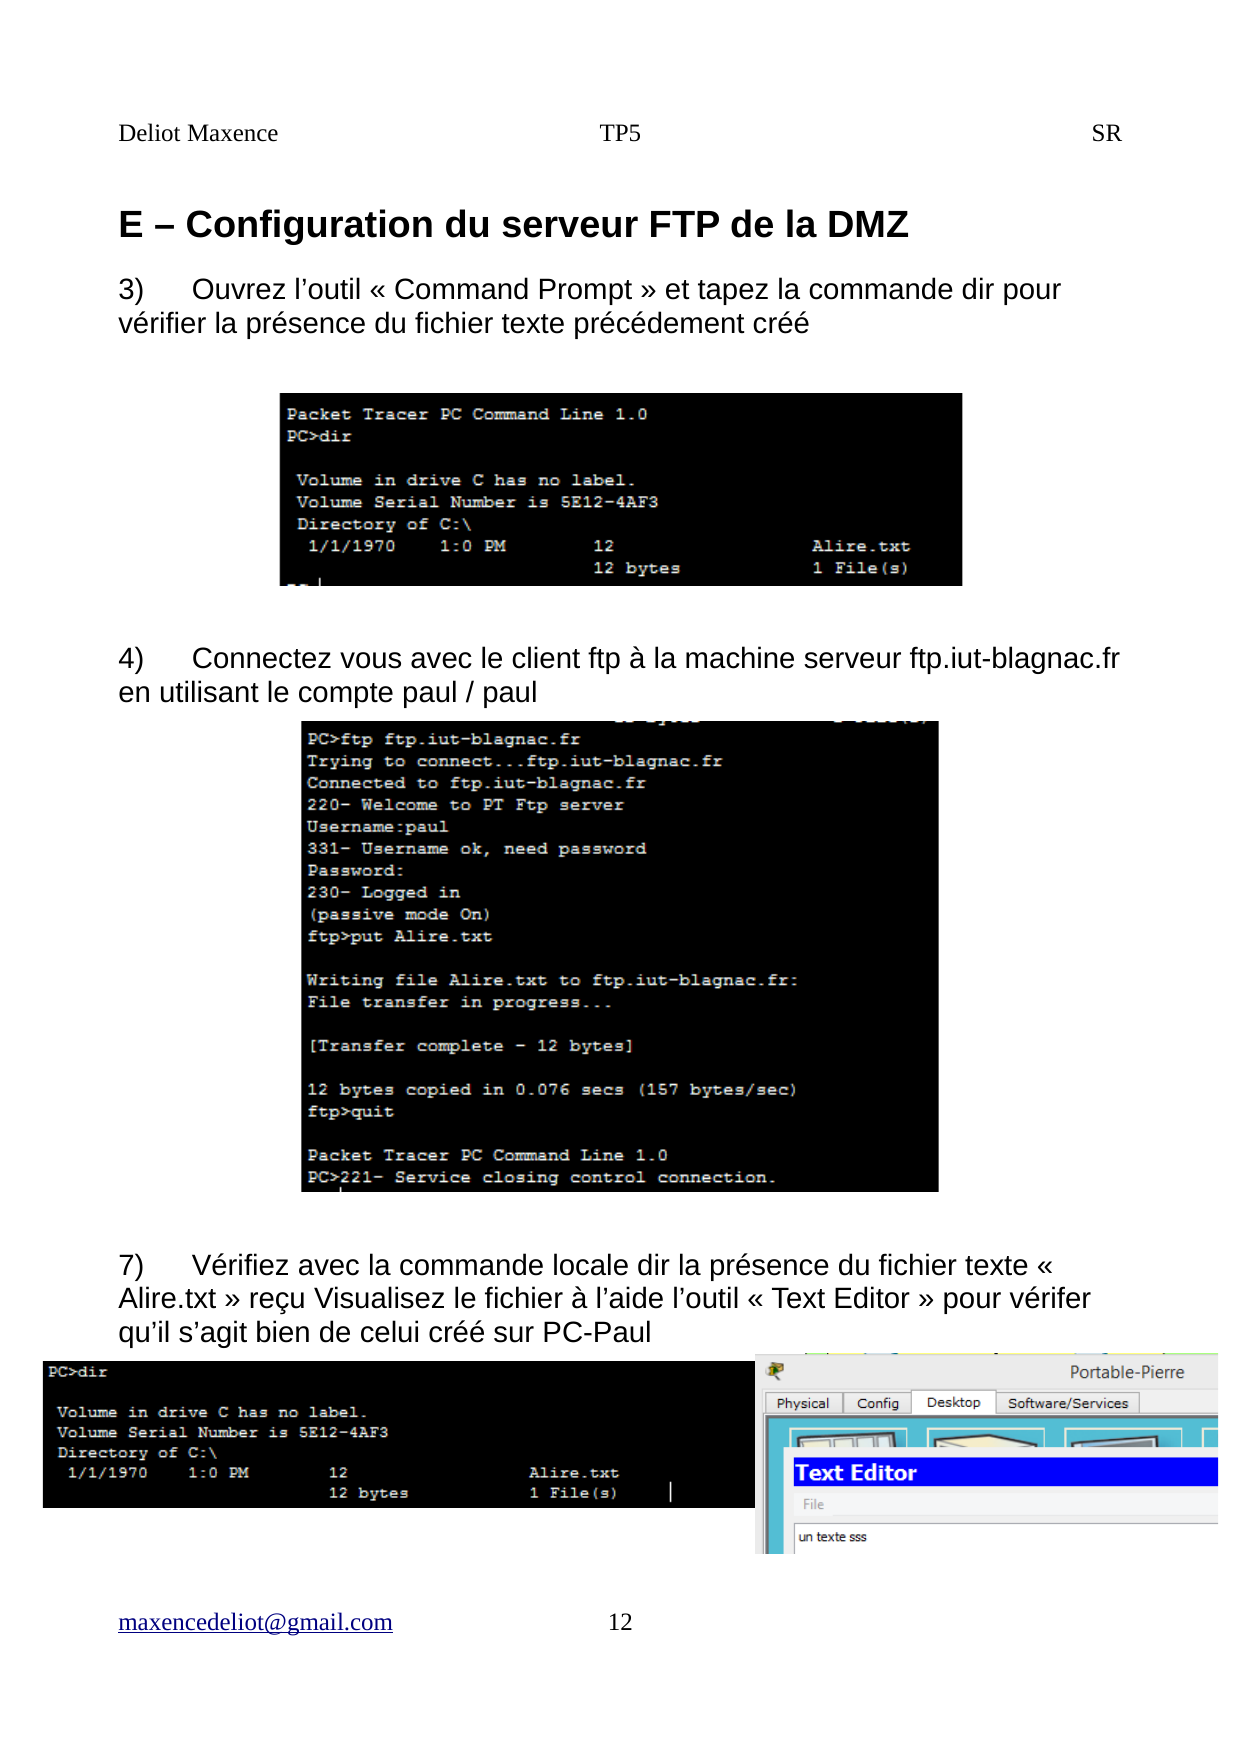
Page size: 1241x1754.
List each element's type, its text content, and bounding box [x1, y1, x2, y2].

picture [277, 393, 963, 586]
subtitle 3) Ouvrez l’outil « Command Prompt » et tapez la commande dir pour vérifier la présence du fichier texte précédement créé [118, 272, 1122, 339]
subtitle E – Configuration du serveur FTP de la DMZ [118, 201, 1122, 245]
subtitle 4) Connectez vous avec le client ftp à la machine serveur ftp.iut-blagnac.fr en utilisant le compte paul / paul [118, 641, 1122, 709]
picture [42, 1353, 1219, 1554]
subtitle 7) Vérifiez avec la commande locale dir la présence du fichier texte « Alire.txt » reçu Visualisez le fichier à l’aide l’outil « Text Editor » pour vérifer qu’il s’agit bien de celui créé sur PC-Paul [118, 1247, 1122, 1349]
picture [301, 721, 939, 1192]
